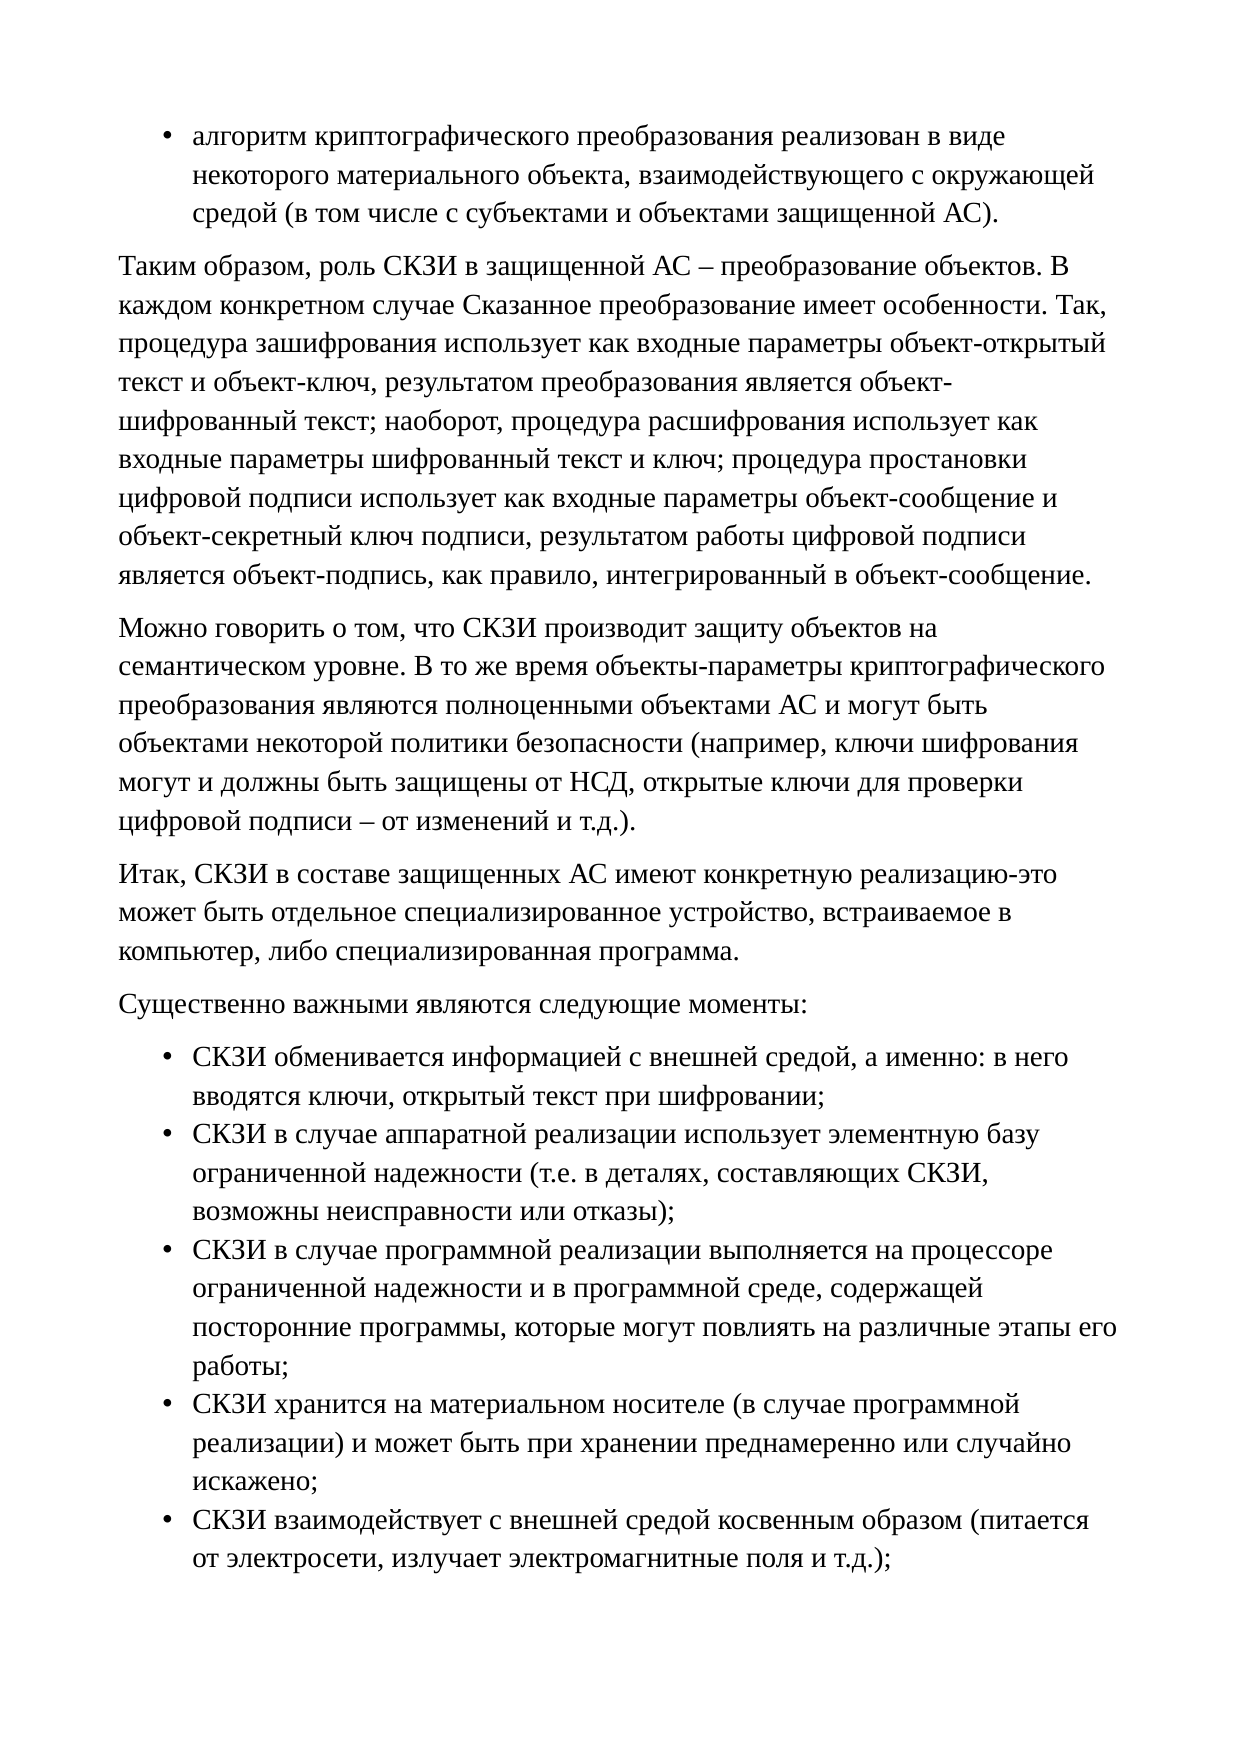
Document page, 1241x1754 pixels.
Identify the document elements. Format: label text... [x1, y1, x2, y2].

text Таким образом, роль СКЗИ в защищенной АС – преобразование объектов. В каждом конкретном случае Сказанное преобразование имеет особенности. Так, процедура зашифрования использует как входные параметры объект-открытый текст и объект-ключ, результатом преобразования является объект-шифрованный текст; наоборот, процедура расшифрования использует как входные параметры шифрованный текст и ключ; процедура простановки цифровой подписи использует как входные параметры объект-сообщение и объект-секретный ключ подписи, результатом работы цифровой подписи является объект-подпись, как правило, интегрированный в объект-сообщение. [118, 248, 1122, 590]
text Итак, СКЗИ в составе защищенных АС имеют конкретную реализацию-это может быть отдельное специализированное устройство, встраиваемое в компьютер, либо специализированная программа. [118, 856, 1122, 966]
list СКЗИ обменивается информацией с внешней средой, а именно: в него вводятся ключи, открытый текст при шифровании; [162, 1039, 1122, 1111]
text Можно говорить о том, что СКЗИ производит защиту объектов на семантическом уровне. В то же время объекты-параметры криптографического преобразования являются полноценными объектами АС и могут быть объектами некоторой политики безопасности (например, ключи шифрования могут и должны быть защищены от НСД, открытые ключи для проверки цифровой подписи – от изменений и т.д.). [118, 610, 1122, 836]
list СКЗИ хранится на материальном носителе (в случае программной реализации) и может быть при хранении преднамеренно или случайно искажено; [162, 1386, 1122, 1497]
list СКЗИ взаимодействует с внешней средой косвенным образом (питается от электросети, излучает электромагнитные поля и т.д.); [162, 1502, 1122, 1574]
list алгоритм криптографического преобразования реализован в виде некоторого материального объекта, взаимодействующего с окружающей средой (в том числе с субъектами и объектами защищенной АС). [162, 118, 1122, 229]
list СКЗИ в случае программной реализации выполняется на процессоре ограниченной надежности и в программной среде, содержащей посторонние программы, которые могут повлиять на различные этапы его работы; [162, 1232, 1122, 1381]
list СКЗИ в случае аппаратной реализации использует элементную базу ограниченной надежности (т.е. в деталях, составляющих СКЗИ, возможны неисправности или отказы); [162, 1116, 1122, 1227]
text Существенно важными являются следующие моменты: [118, 986, 1122, 1019]
